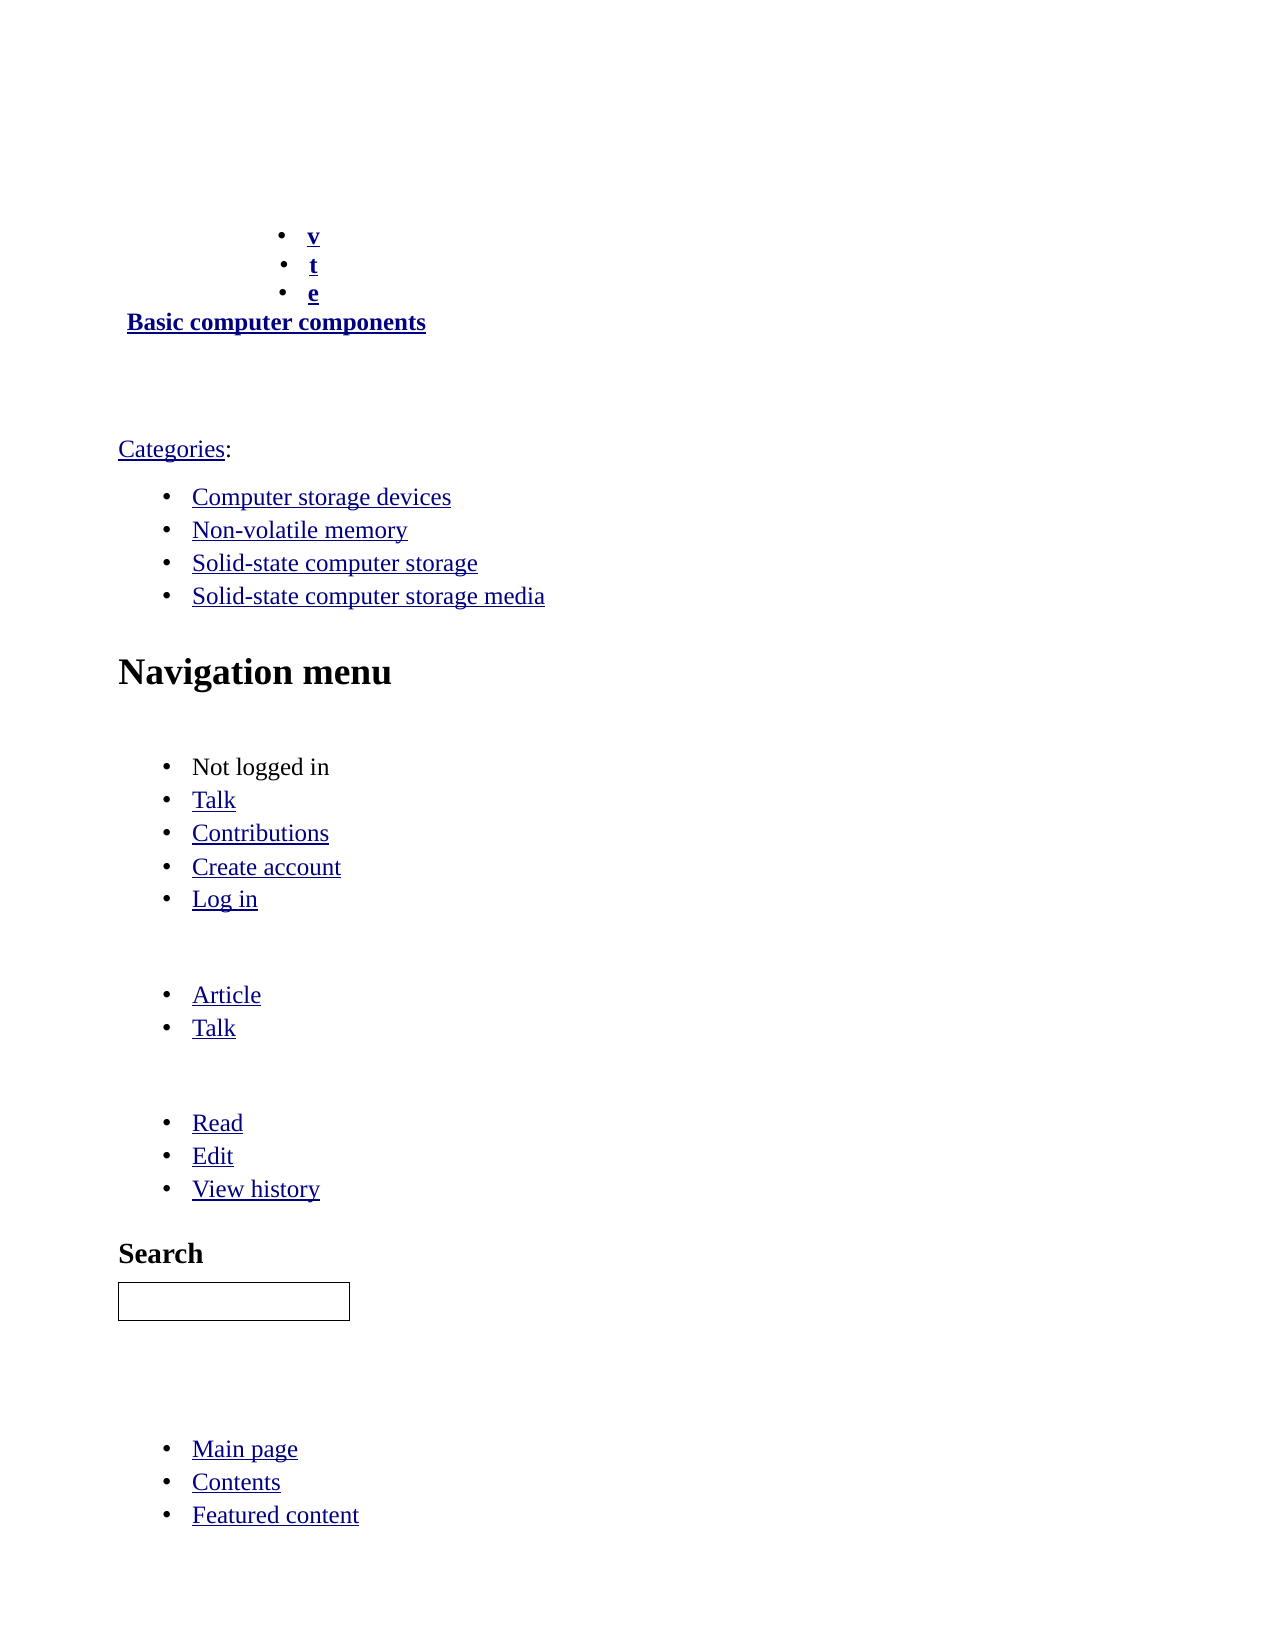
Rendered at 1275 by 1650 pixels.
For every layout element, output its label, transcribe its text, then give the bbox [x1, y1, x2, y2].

list Contributions [162, 818, 1157, 847]
list Non-volatile memory [162, 515, 1157, 543]
subtitle Search [118, 1236, 1157, 1270]
list Create account [162, 852, 1157, 880]
list Edit [162, 1141, 1157, 1170]
list Contents [162, 1467, 1157, 1496]
list Featured content [162, 1500, 1157, 1529]
list View history [162, 1174, 1157, 1203]
list Read [162, 1108, 1157, 1137]
list Not logged in [162, 752, 1157, 781]
text Categories: [118, 434, 1157, 463]
list Solid-state computer storage [162, 548, 1157, 577]
list Computer storage devices [162, 482, 1157, 511]
list Article [162, 980, 1157, 1008]
list Talk [162, 786, 1157, 814]
list Main page [162, 1434, 1157, 1463]
subtitle Navigation menu [118, 649, 1157, 692]
list Solid-state computer storage media [162, 581, 1157, 609]
list Log in [162, 884, 1157, 913]
table_header v t e Basic computer components [118, 218, 435, 339]
list Talk [162, 1013, 1157, 1042]
